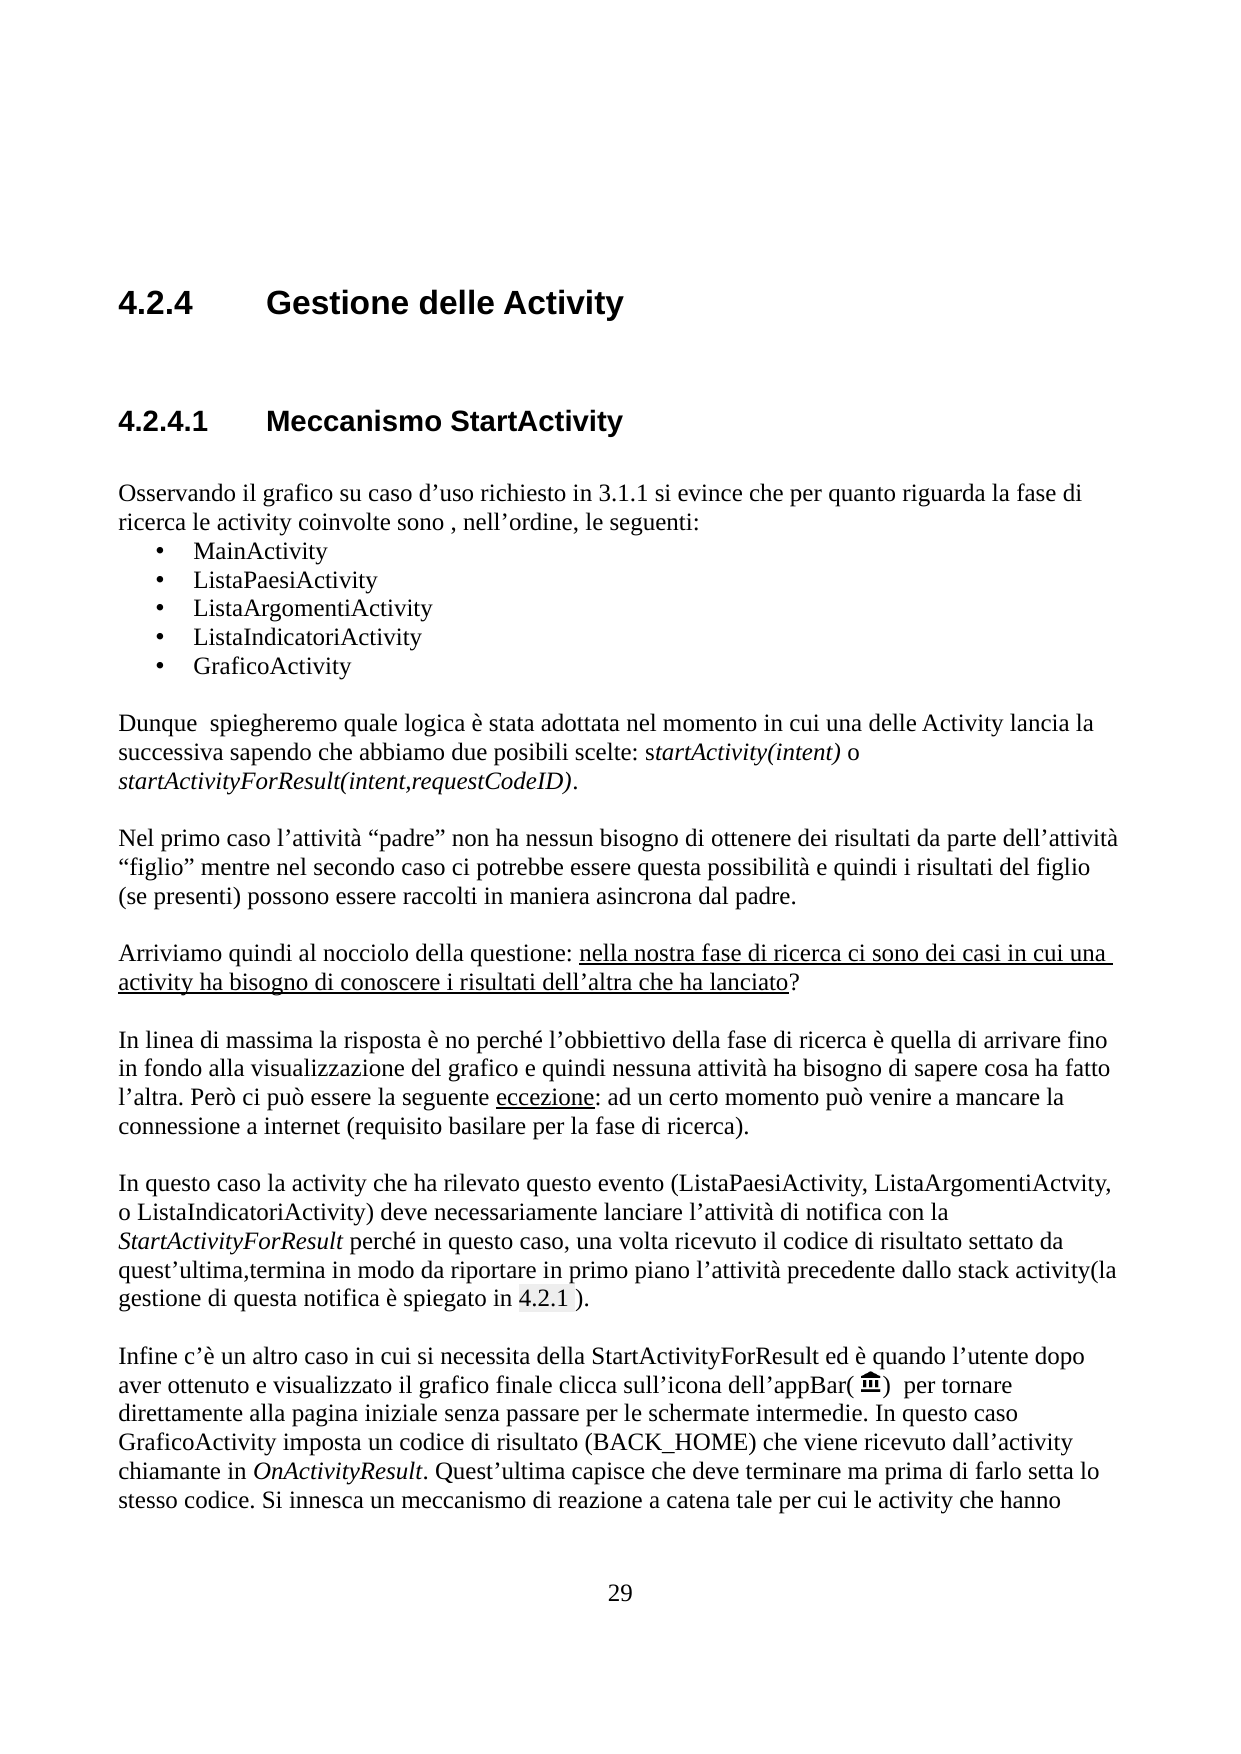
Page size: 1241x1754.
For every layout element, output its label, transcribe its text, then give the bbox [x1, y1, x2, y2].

text Osservando il grafico su caso d’uso richiesto in 3.1.1 si evince che per quanto riguarda la fase di ricerca le activity coinvolte sono , nell’ordine, le seguenti: [118, 478, 1122, 536]
subtitle 4.2.4.1 Meccanismo StartActivity [118, 403, 1122, 437]
list MainActivity [156, 536, 1122, 565]
list ListaArgomentiActivity [156, 593, 1122, 622]
text Dunque spiegheremo quale logica è stata adottata nel momento in cui una delle Activity lancia la successiva sapendo che abbiamo due posibili scelte: startActivity(intent) o startActivityForResult(intent,requestCodeID). [118, 708, 1122, 795]
picture [859, 1370, 883, 1394]
list GraficoActivity [156, 651, 1122, 680]
text In linea di massima la risposta è no perché l’obbiettivo della fase di ricerca è quella di arrivare fino in fondo alla visualizzazione del grafico e quindi nessuna attività ha bisogno di sapere cosa ha fatto l’altra. Però ci può essere la seguente eccezione: ad un certo momento può venire a mancare la connessione a internet (requisito basilare per la fase di ricerca). [118, 1025, 1122, 1140]
list ListaPaesiActivity [156, 565, 1122, 593]
subtitle 4.2.4 Gestione delle Activity [118, 283, 1122, 321]
text Infine c’è un altro caso in cui si necessita della StartActivityForResult ed è quando l’utente dopo aver ottenuto e visualizzato il grafico finale clicca sull’icona dell’appBar( ) per tornare direttamente alla pagina iniziale senza passare per le schermate intermedie. In questo caso GraficoActivity imposta un codice di risultato (BACK_HOME) che viene ricevuto dall’activity chiamante in OnActivityResult. Quest’ultima capisce che deve terminare ma prima di farlo setta lo stesso codice. Si innesca un meccanismo di reazione a catena tale per cui le activity che hanno [118, 1341, 1122, 1513]
list ListaIndicatoriActivity [156, 622, 1122, 651]
text Nel primo caso l’attività “padre” non ha nessun bisogno di ottenere dei risultati da parte dell’attività “figlio” mentre nel secondo caso ci potrebbe essere questa possibilità e quindi i risultati del figlio (se presenti) possono essere raccolti in maniera asincrona dal padre. [118, 823, 1122, 910]
text In questo caso la activity che ha rilevato questo evento (ListaPaesiActivity, ListaArgomentiActvity, o ListaIndicatoriActivity) deve necessariamente lanciare l’attività di notifica con la StartActivityForResult perché in questo caso, una volta ricevuto il codice di risultato settato da quest’ultima,termina in modo da riportare in primo piano l’attività precedente dallo stack activity(la gestione di questa notifica è spiegato in 4.2.1 ). [118, 1168, 1122, 1312]
text Arriviamo quindi al nocciolo della questione: nella nostra fase di ricerca ci sono dei casi in cui una activity ha bisogno di conoscere i risultati dell’altra che ha lanciato? [118, 938, 1122, 996]
